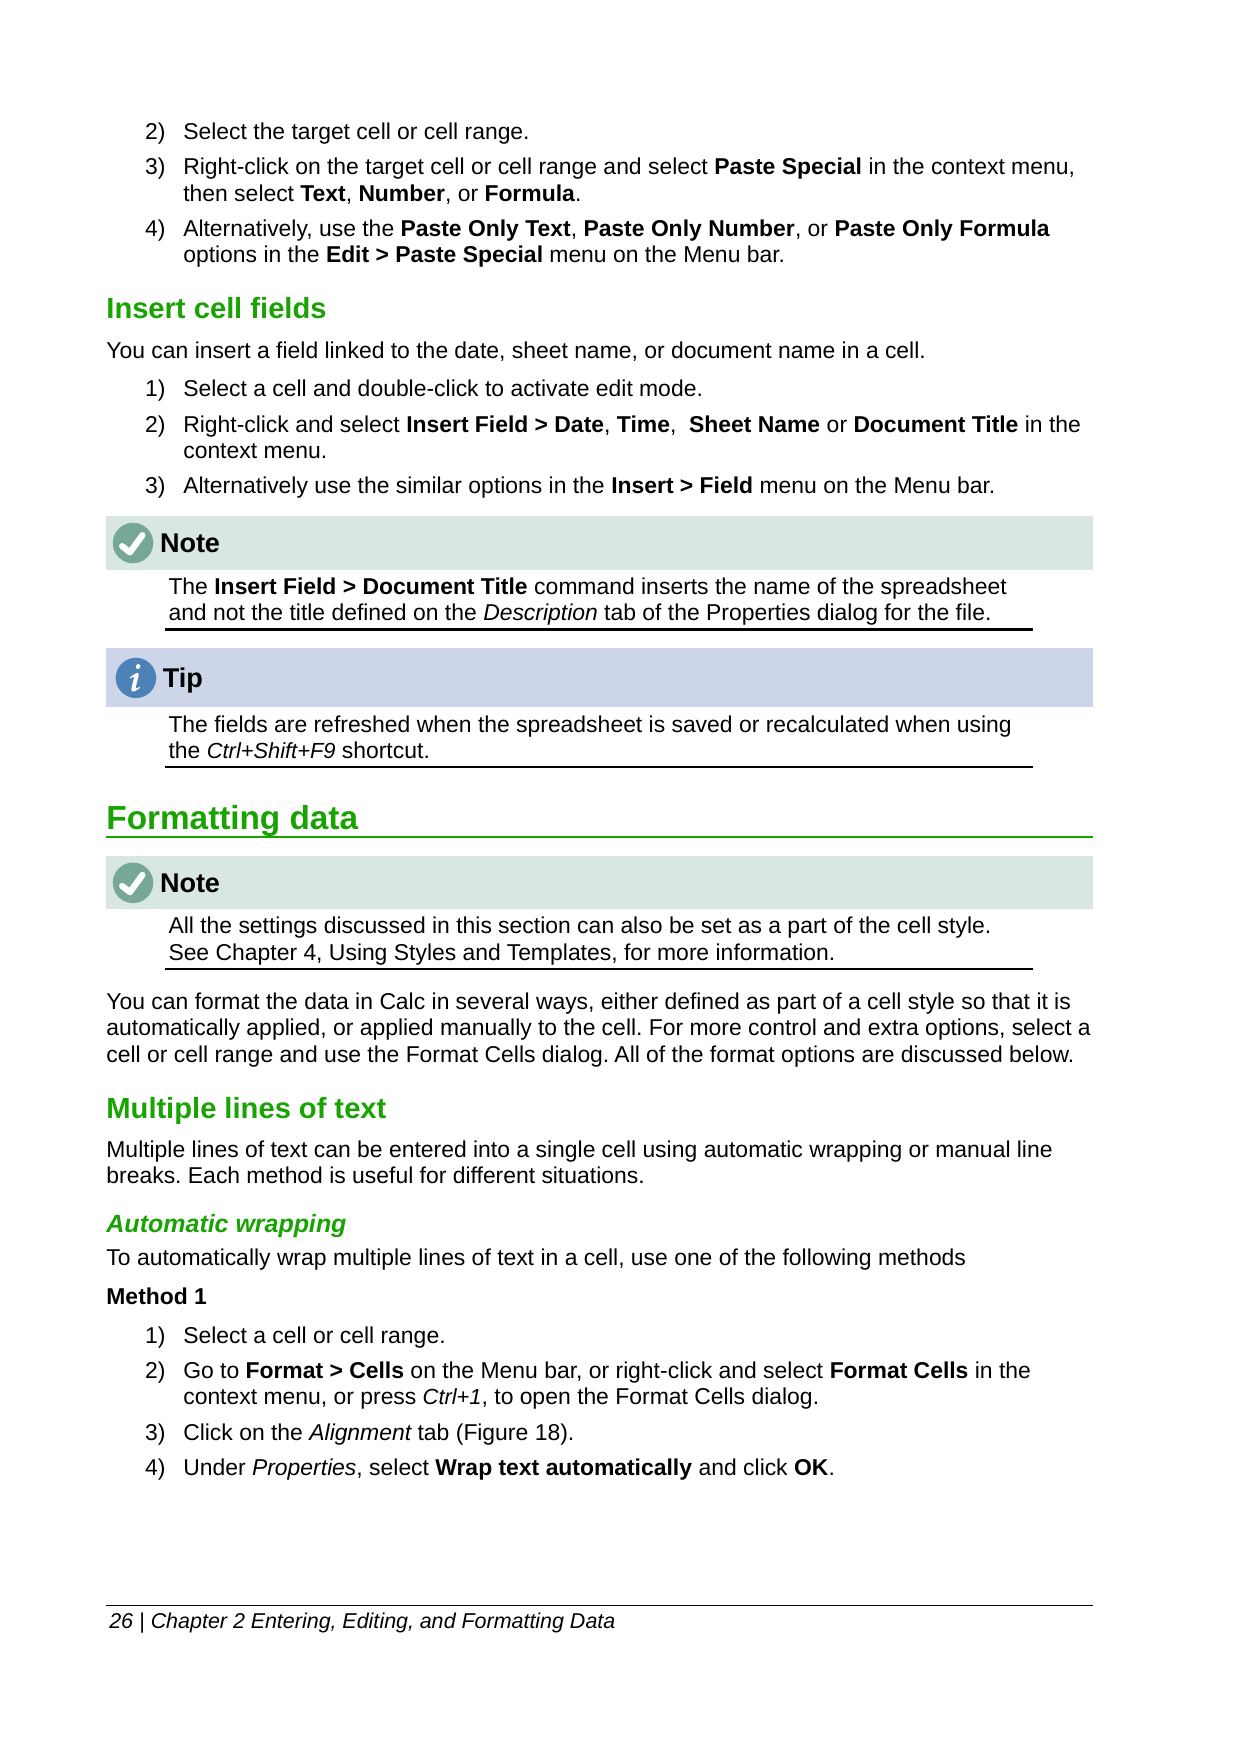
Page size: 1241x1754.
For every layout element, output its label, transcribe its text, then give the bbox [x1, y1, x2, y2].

subtitle Insert cell fields [106, 291, 1093, 325]
text The Insert Field > Document Title command inserts the name of the spreadsheet and not the title defined on the Description tab of the Properties dialog for the file. [165, 570, 1033, 628]
subtitle Note [106, 516, 1093, 570]
text You can format the data in Calc in several ways, either defined as part of a cell style so that it is automatically applied, or applied manually to the cell. For more control and extra options, select a cell or cell range and use the Format Cells dialog. All of the format options are discussed below. [106, 988, 1093, 1067]
list Click on the Alignment tab (Figure 18). [165, 1418, 1093, 1445]
list Right-click on the target cell or cell range and select Paste Special in the context menu, then select Text, Number, or Formula. [165, 153, 1093, 206]
text To automatically wrap multiple lines of text in a cell, use one of the following methods [106, 1244, 1093, 1270]
subtitle Formatting data [106, 798, 1093, 836]
list Alternatively, use the Paste Only Text, Paste Only Number, or Paste Only Formula options in the Edit > Paste Special menu on the Menu bar. [165, 215, 1093, 268]
list Select a cell or cell range. [165, 1322, 1093, 1348]
text Multiple lines of text can be entered into a single cell using automatic wrapping or manual line breaks. Each method is useful for different situations. [106, 1136, 1093, 1189]
text You can insert a field linked to the date, sheet name, or document name in a cell. [106, 337, 1093, 363]
subtitle Tip [106, 648, 1093, 707]
list Select a cell and double-click to activate edit mode. [165, 375, 1093, 402]
list Under Properties, select Wrap text automatically and click OK. [165, 1454, 1093, 1480]
text All the settings discussed in this section can also be set as a part of the cell style. See Chapter 4, Using Styles and Templates, for more information. [165, 909, 1033, 968]
text Method 1 [106, 1283, 1093, 1309]
subtitle Automatic wrapping [106, 1209, 1093, 1238]
list Go to Format > Cells on the Menu bar, or right-click and select Format Cells in the context menu, or press Ctrl+1, to open the Format Cells dialog. [165, 1357, 1093, 1410]
list Alternatively use the similar options in the Insert > Field menu on the Menu bar. [165, 472, 1093, 498]
text The fields are refreshed when the spreadsheet is saved or recalculated when using the Ctrl+Shift+F9 shortcut. [165, 707, 1033, 766]
list Right-click and select Insert Field > Date, Time, Sheet Name or Document Title in the context menu. [165, 411, 1093, 463]
list Select the target cell or cell range. [165, 118, 1093, 144]
subtitle Note [106, 856, 1093, 909]
subtitle Multiple lines of text [106, 1091, 1093, 1124]
